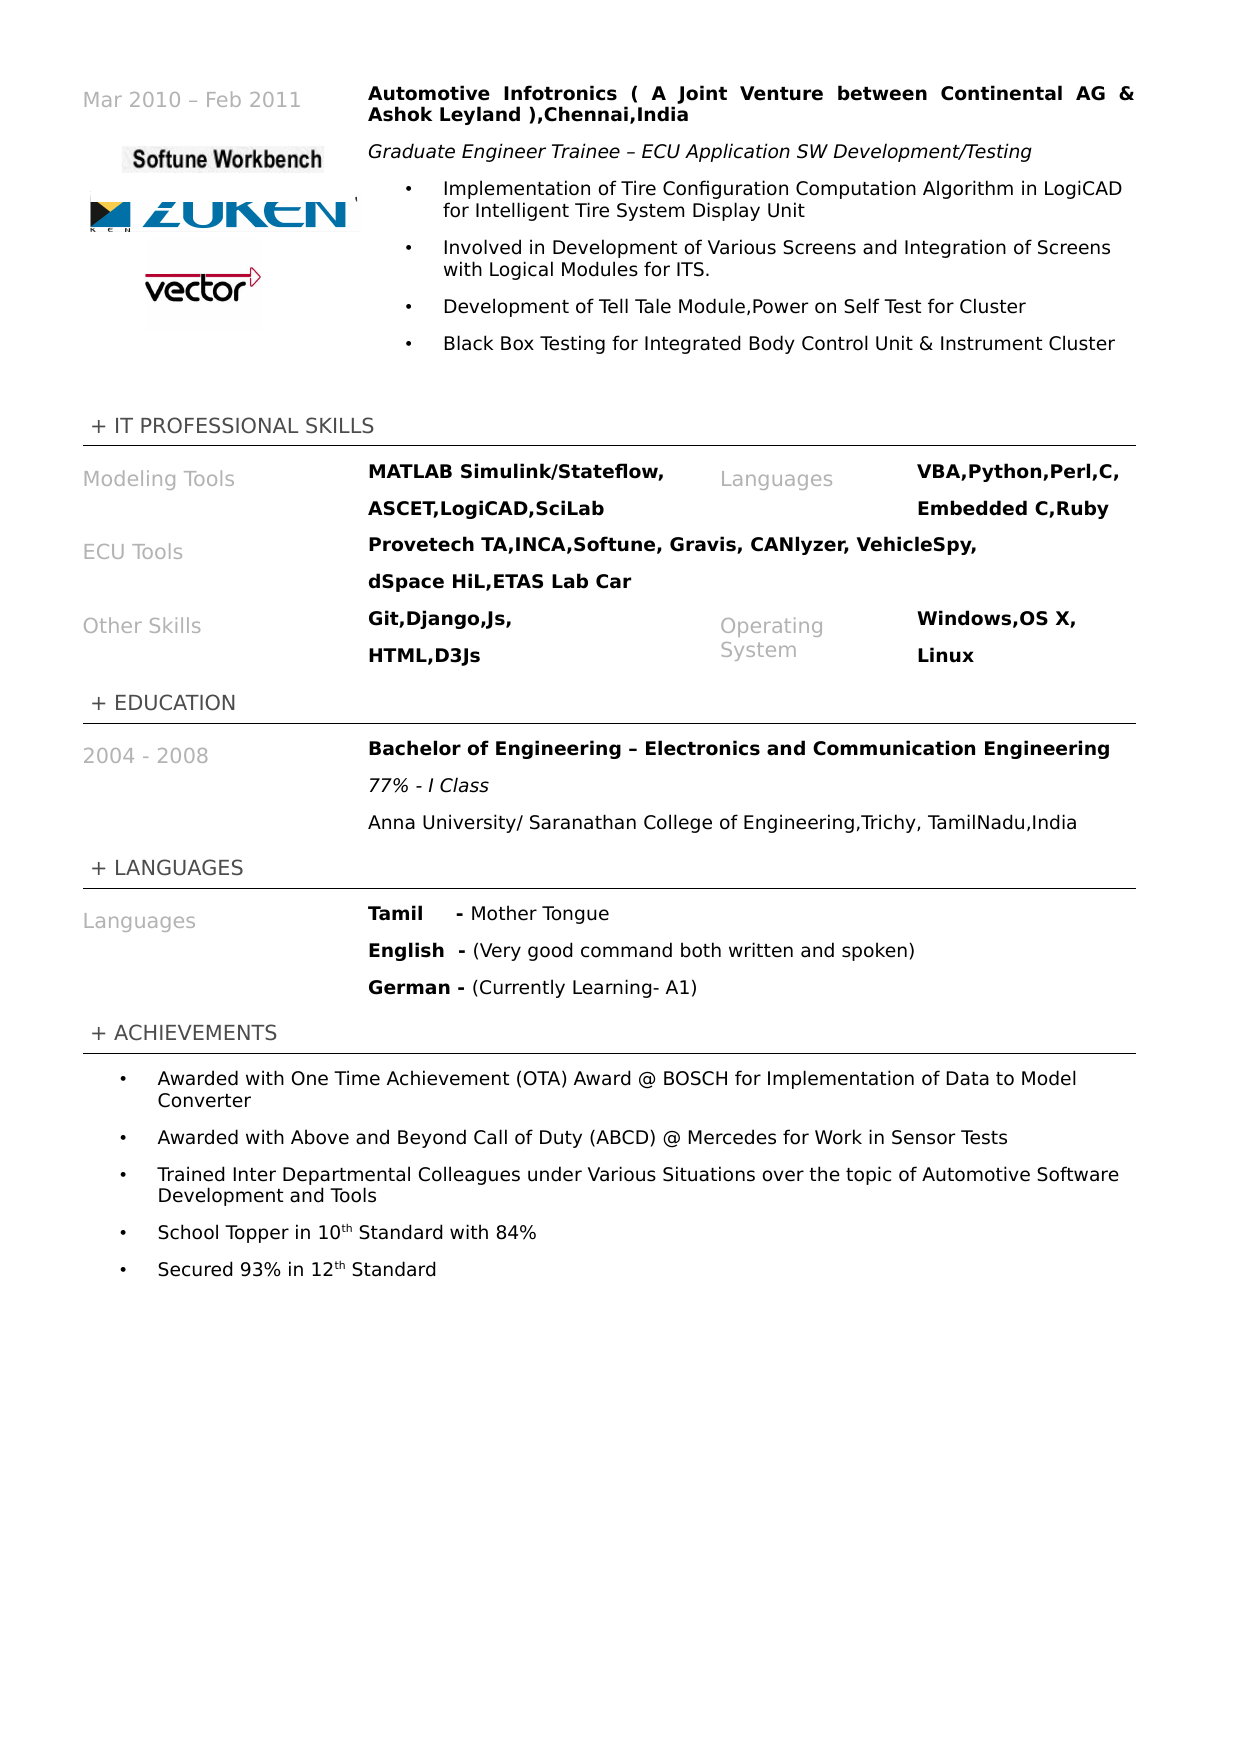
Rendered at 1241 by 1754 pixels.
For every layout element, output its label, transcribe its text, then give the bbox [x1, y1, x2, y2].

picture [90, 116, 361, 232]
table_cell Git,Django,Js, HTML,D3Js [360, 601, 712, 676]
table_cell Automotive Infotronics ( A Joint Venture between Continental AG & Ashok Leyland ),Chennai,India Graduate Engineer Trainee – ECU Application SW Development/Testing Implementation of Tire Configuration Computation Algorithm in LogiCAD for Intelligent Tire System Display Unit Involved in Development of Various Screens and Integration of Screens with Logical Modules for ITS. Development of Tell Tale Module,Power on Self Test for Cluster Black Box Testing for Integrated Body Control Unit & Instrument Cluster [360, 75, 1144, 399]
table_cell Mar 2010 – Feb 2011 [75, 75, 360, 399]
table_cell Languages [75, 895, 360, 1006]
picture [145, 238, 261, 330]
table_cell 2004 - 2008 [75, 730, 360, 841]
table_cell MATLAB Simulink/Stateflow, ASCET,LogiCAD,SciLab [360, 453, 712, 527]
table_header + LANGUAGES [75, 841, 1144, 895]
table_cell Tamil - Mother Tongue English - (Very good command both written and spoken) German - (Currently Learning- A1) [360, 895, 1144, 1006]
table_cell Modeling Tools [75, 453, 360, 527]
table_cell Provetech TA,INCA,Softune, Gravis, CANlyzer, VehicleSpy, dSpace HiL,ETAS Lab Car [360, 527, 1144, 601]
table_cell + IT PROFESSIONAL SKILLS [75, 399, 1144, 453]
table_cell Operating System [712, 601, 909, 676]
table_header + ACHIEVEMENTS [75, 1006, 1144, 1060]
table_cell Windows,OS X, Linux [909, 601, 1144, 676]
table_cell Other Skills [75, 601, 360, 676]
table_cell ECU Tools [75, 527, 360, 601]
table_cell Languages [712, 453, 909, 527]
table_header + EDUCATION [75, 676, 1144, 730]
table_cell VBA,Python,Perl,C, Embedded C,Ruby [909, 453, 1144, 527]
table_cell Bachelor of Engineering – Electronics and Communication Engineering 77% - I Class Anna University/ Saranathan College of Engineering,Trichy, TamilNadu,India [360, 730, 1144, 841]
table_cell Awarded with One Time Achievement (OTA) Award @ BOSCH for Implementation of Data to Model Converter Awarded with Above and Beyond Call of Duty (ABCD) @ Mercedes for Work in Sensor Tests Trained Inter Departmental Colleagues under Various Situations over the topic of Automotive Software Development and Tools School Topper in 10th Standard with 84% Secured 93% in 12th Standard [75, 1060, 1144, 1288]
